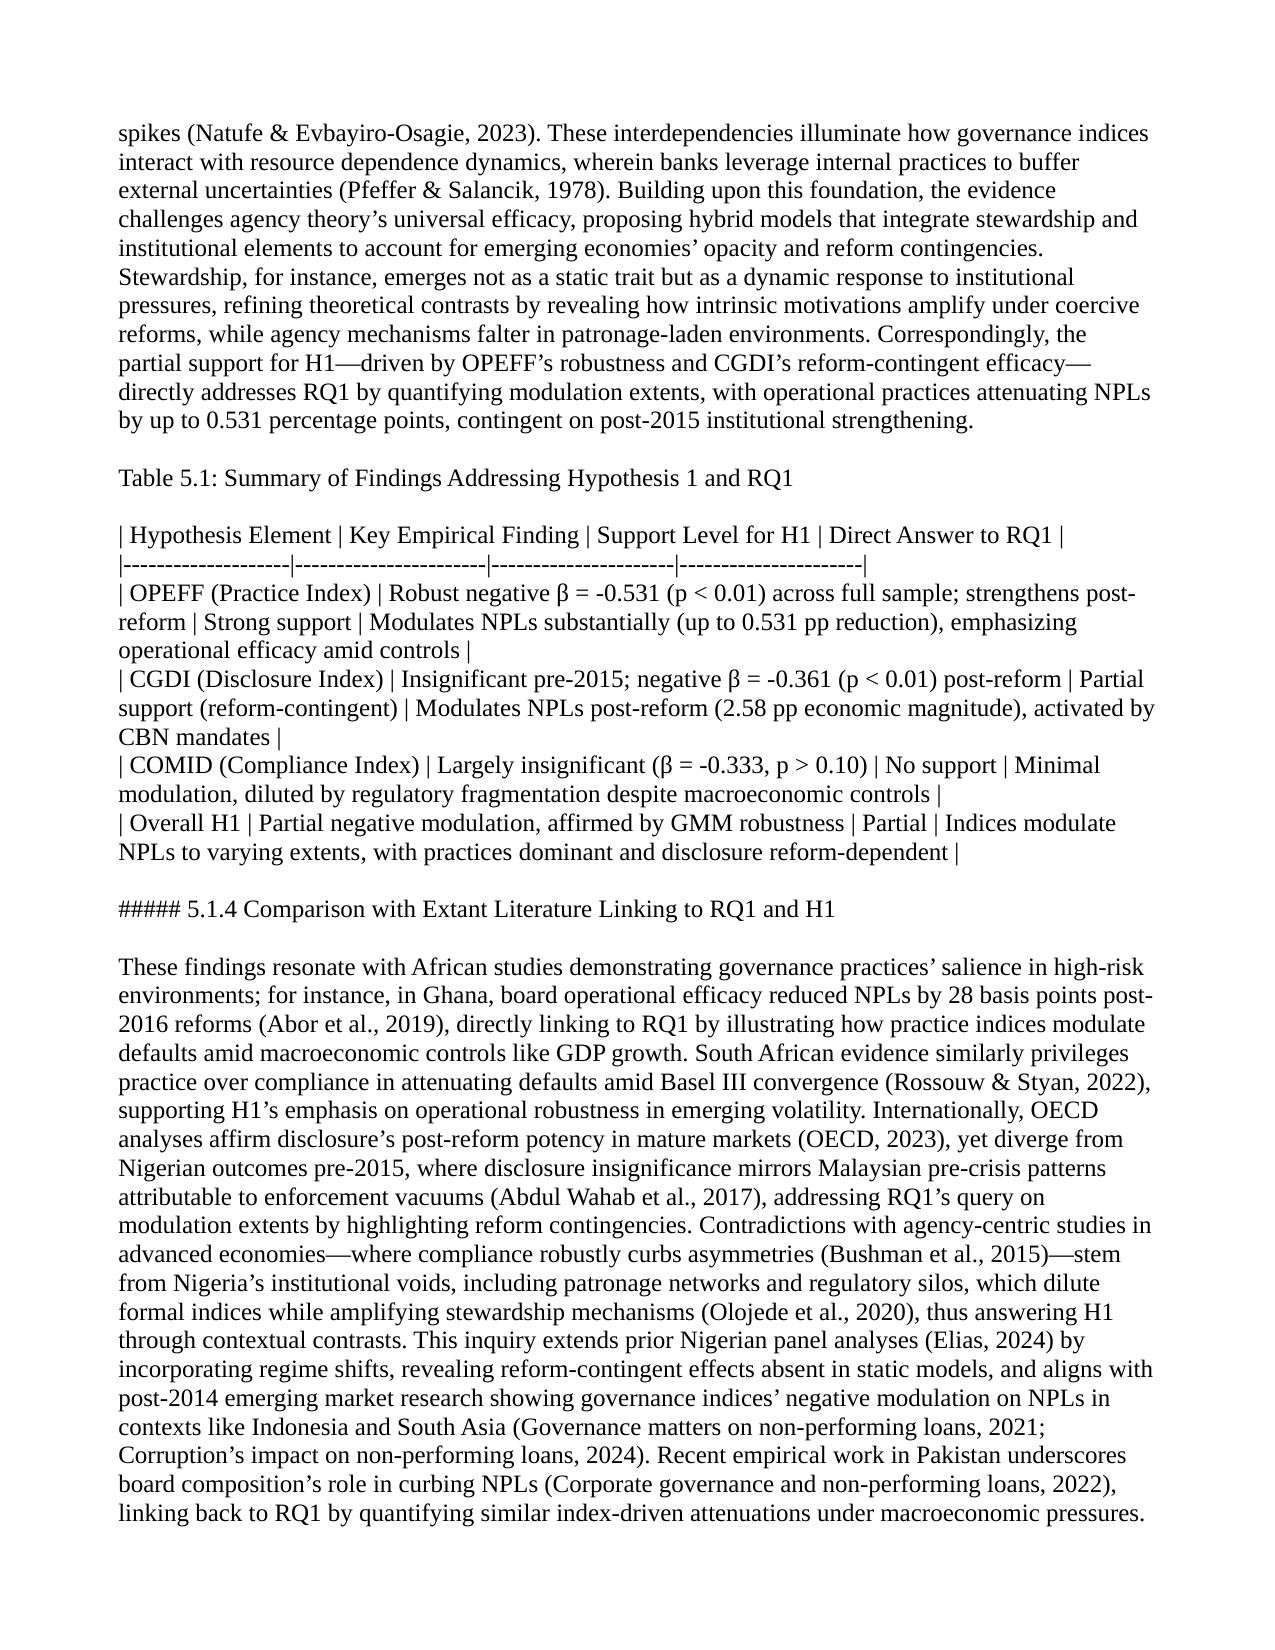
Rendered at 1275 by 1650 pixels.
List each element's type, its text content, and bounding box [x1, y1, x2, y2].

text | OPEFF (Practice Index) | Robust negative β = -0.531 (p < 0.01) across full sample; strengthens post-reform | Strong support | Modulates NPLs substantially (up to 0.531 pp reduction), emphasizing operational efficacy amid controls | [118, 578, 1157, 664]
text spikes (Natufe & Evbayiro-Osagie, 2023). These interdependencies illuminate how governance indices interact with resource dependence dynamics, wherein banks leverage internal practices to buffer external uncertainties (Pfeffer & Salancik, 1978). Building upon this foundation, the evidence challenges agency theory’s universal efficacy, proposing hybrid models that integrate stewardship and institutional elements to account for emerging economies’ opacity and reform contingencies. Stewardship, for instance, emerges not as a static trait but as a dynamic response to institutional pressures, refining theoretical contrasts by revealing how intrinsic motivations amplify under coercive reforms, while agency mechanisms falter in patronage-laden environments. Correspondingly, the partial support for H1—driven by OPEFF’s robustness and CGDI’s reform-contingent efficacy—directly addresses RQ1 by quantifying modulation extents, with operational practices attenuating NPLs by up to 0.531 percentage points, contingent on post-2015 institutional strengthening. [118, 118, 1157, 434]
text | Overall H1 | Partial negative modulation, affirmed by GMM robustness | Partial | Indices modulate NPLs to varying extents, with practices dominant and disclosure reform-dependent | [118, 808, 1157, 866]
text ##### 5.1.4 Comparison with Extant Literature Linking to RQ1 and H1 [118, 894, 1157, 923]
text | COMID (Compliance Index) | Largely insignificant (β = -0.333, p > 0.10) | No support | Minimal modulation, diluted by regulatory fragmentation despite macroeconomic controls | [118, 751, 1157, 808]
text |--------------------|-----------------------|----------------------|----------------------| [118, 549, 1157, 578]
text These findings resonate with African studies demonstrating governance practices’ salience in high-risk environments; for instance, in Ghana, board operational efficacy reduced NPLs by 28 basis points post-2016 reforms (Abor et al., 2019), directly linking to RQ1 by illustrating how practice indices modulate defaults amid macroeconomic controls like GDP growth. South African evidence similarly privileges practice over compliance in attenuating defaults amid Basel III convergence (Rossouw & Styan, 2022), supporting H1’s emphasis on operational robustness in emerging volatility. Internationally, OECD analyses affirm disclosure’s post-reform potency in mature markets (OECD, 2023), yet diverge from Nigerian outcomes pre-2015, where disclosure insignificance mirrors Malaysian pre-crisis patterns attributable to enforcement vacuums (Abdul Wahab et al., 2017), addressing RQ1’s query on modulation extents by highlighting reform contingencies. Contradictions with agency-centric studies in advanced economies—where compliance robustly curbs asymmetries (Bushman et al., 2015)—stem from Nigeria’s institutional voids, including patronage networks and regulatory silos, which dilute formal indices while amplifying stewardship mechanisms (Olojede et al., 2020), thus answering H1 through contextual contrasts. This inquiry extends prior Nigerian panel analyses (Elias, 2024) by incorporating regime shifts, revealing reform-contingent effects absent in static models, and aligns with post-2014 emerging market research showing governance indices’ negative modulation on NPLs in contexts like Indonesia and South Asia (Governance matters on non-performing loans, 2021; Corruption’s impact on non-performing loans, 2024). Recent empirical work in Pakistan underscores board composition’s role in curbing NPLs (Corporate governance and non-performing loans, 2022), linking back to RQ1 by quantifying similar index-driven attenuations under macroeconomic pressures. [118, 952, 1157, 1527]
text | CGDI (Disclosure Index) | Insignificant pre-2015; negative β = -0.361 (p < 0.01) post-reform | Partial support (reform-contingent) | Modulates NPLs post-reform (2.58 pp economic magnitude), activated by CBN mandates | [118, 664, 1157, 751]
text Table 5.1: Summary of Findings Addressing Hypothesis 1 and RQ1 [118, 463, 1157, 492]
text | Hypothesis Element | Key Empirical Finding | Support Level for H1 | Direct Answer to RQ1 | [118, 521, 1157, 549]
